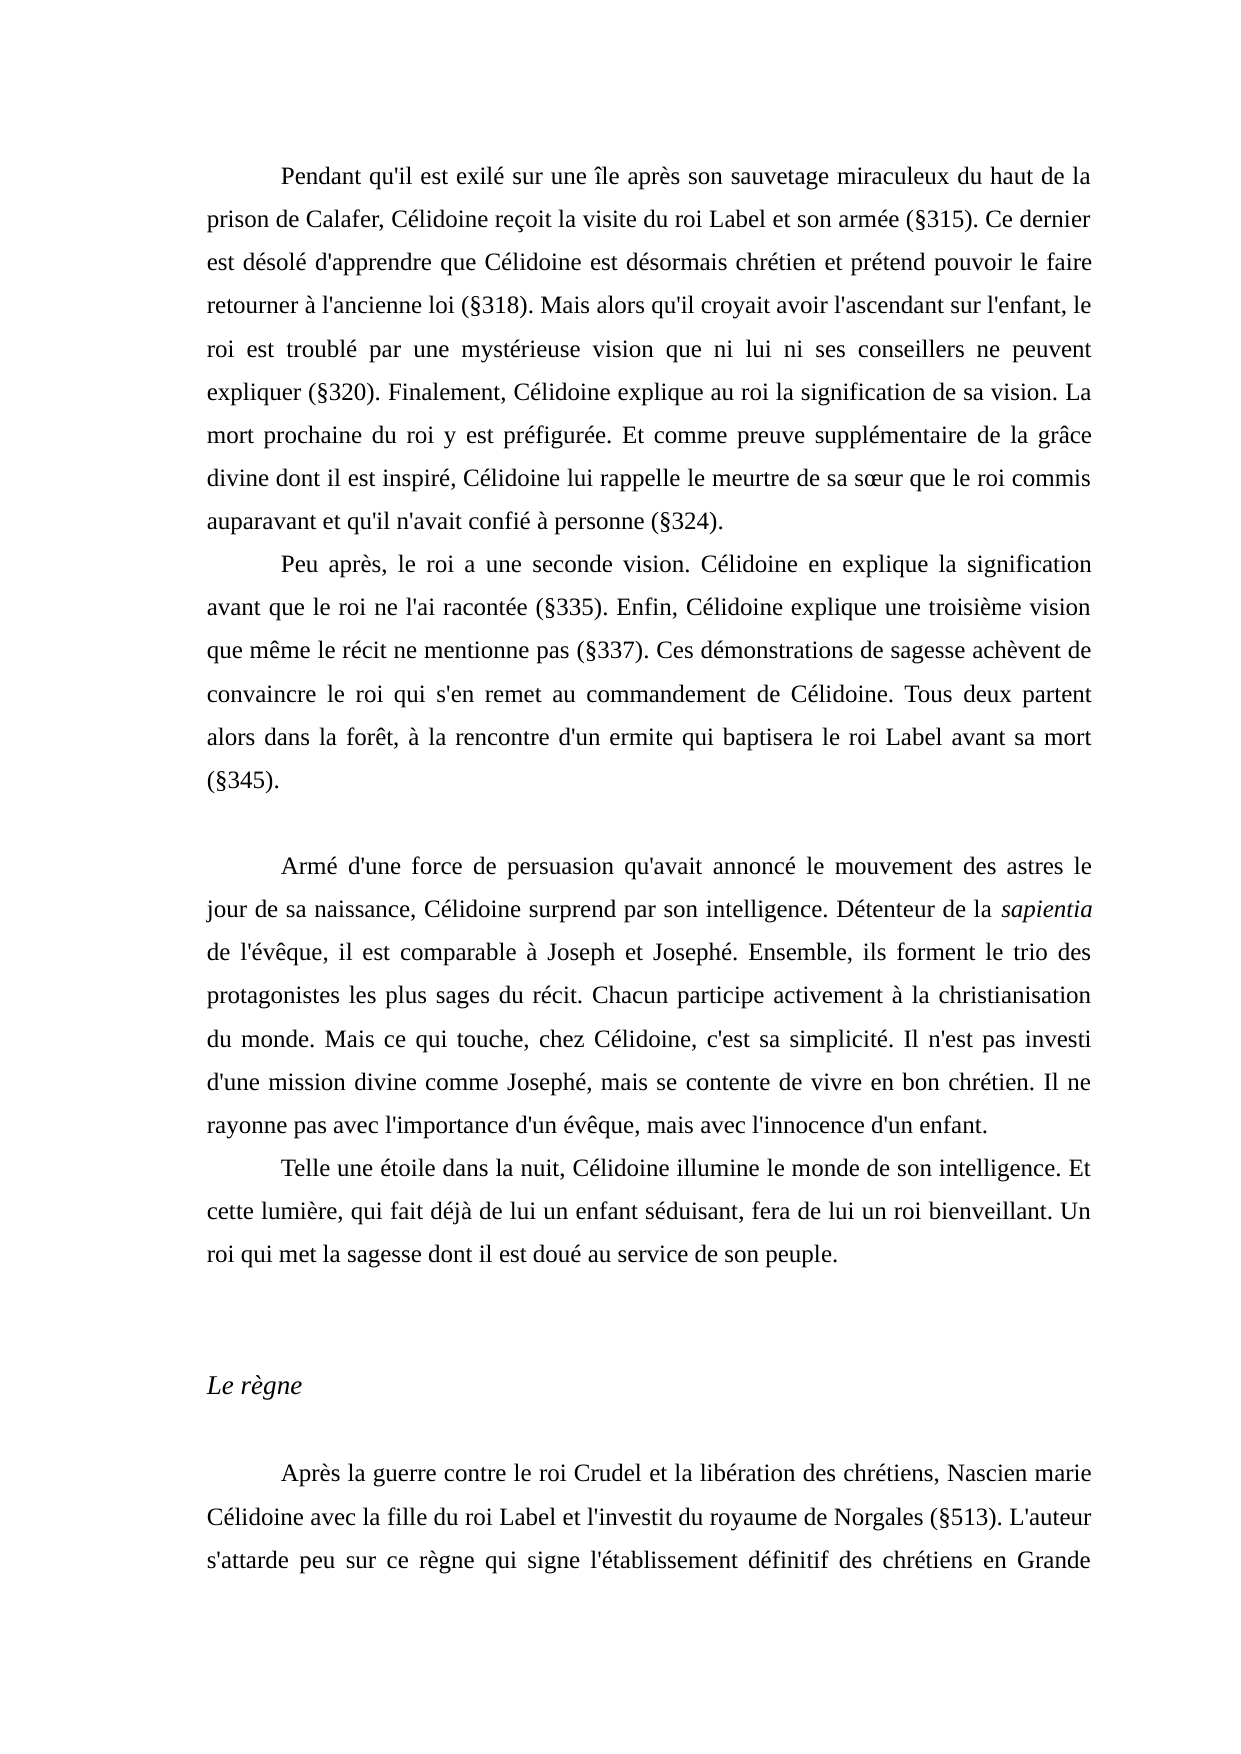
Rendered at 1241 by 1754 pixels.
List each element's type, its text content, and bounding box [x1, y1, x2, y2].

text Pendant qu'il est exilé sur une île après son sauvetage miraculeux du haut de la prison de Calafer, Célidoine reçoit la visite du roi Label et son armée (§315). Ce dernier est désolé d'apprendre que Célidoine est désormais chrétien et prétend pouvoir le faire retourner à l'ancienne loi (§318). Mais alors qu'il croyait avoir l'ascendant sur l'enfant, le roi est troublé par une mystérieuse vision que ni lui ni ses conseillers ne peuvent expliquer (§320). Finalement, Célidoine explique au roi la signification de sa vision. La mort prochaine du roi y est préfigurée. Et comme preuve supplémentaire de la grâce divine dont il est inspiré, Célidoine lui rappelle le meurtre de sa sœur que le roi commis auparavant et qu'il n'avait confié à personne (§324). [207, 161, 1093, 535]
text Après la guerre contre le roi Crudel et la libération des chrétiens, Nascien marie Célidoine avec la fille du roi Label et l'investit du royaume de Norgales (§513). L'auteur s'attarde peu sur ce règne qui signe l'établissement définitif des chrétiens en Grande [207, 1458, 1093, 1573]
text Peu après, le roi a une seconde vision. Célidoine en explique la signification avant que le roi ne l'ai racontée (§335). Enfin, Célidoine explique une troisième vision que même le récit ne mentionne pas (§337). Ces démonstrations de sagesse achèvent de convaincre le roi qui s'en remet au commandement de Célidoine. Tous deux partent alors dans la forêt, à la rencontre d'un ermite qui baptisera le roi Label avant sa mort (§345). [207, 549, 1093, 794]
text Telle une étoile dans la nuit, Célidoine illumine le monde de son intelligence. Et cette lumière, qui fait déjà de lui un enfant séduisant, fera de lui un roi bienveillant. Un roi qui met la sagesse dont il est doué au service de son peuple. [207, 1153, 1093, 1268]
text Armé d'une force de persuasion qu'avait annoncé le mouvement des astres le jour de sa naissance, Célidoine surprend par son intelligence. Détenteur de la sapientia de l'évêque, il est comparable à Joseph et Josephé. Ensemble, ils forment le trio des protagonistes les plus sages du récit. Chacun participe activement à la christianisation du monde. Mais ce qui touche, chez Célidoine, c'est sa simplicité. Il n'est pas investi d'une mission divine comme Josephé, mais se contente de vivre en bon chrétien. Il ne rayonne pas avec l'importance d'un évêque, mais avec l'innocence d'un enfant. [207, 851, 1093, 1139]
text Le règne [207, 1369, 1093, 1400]
